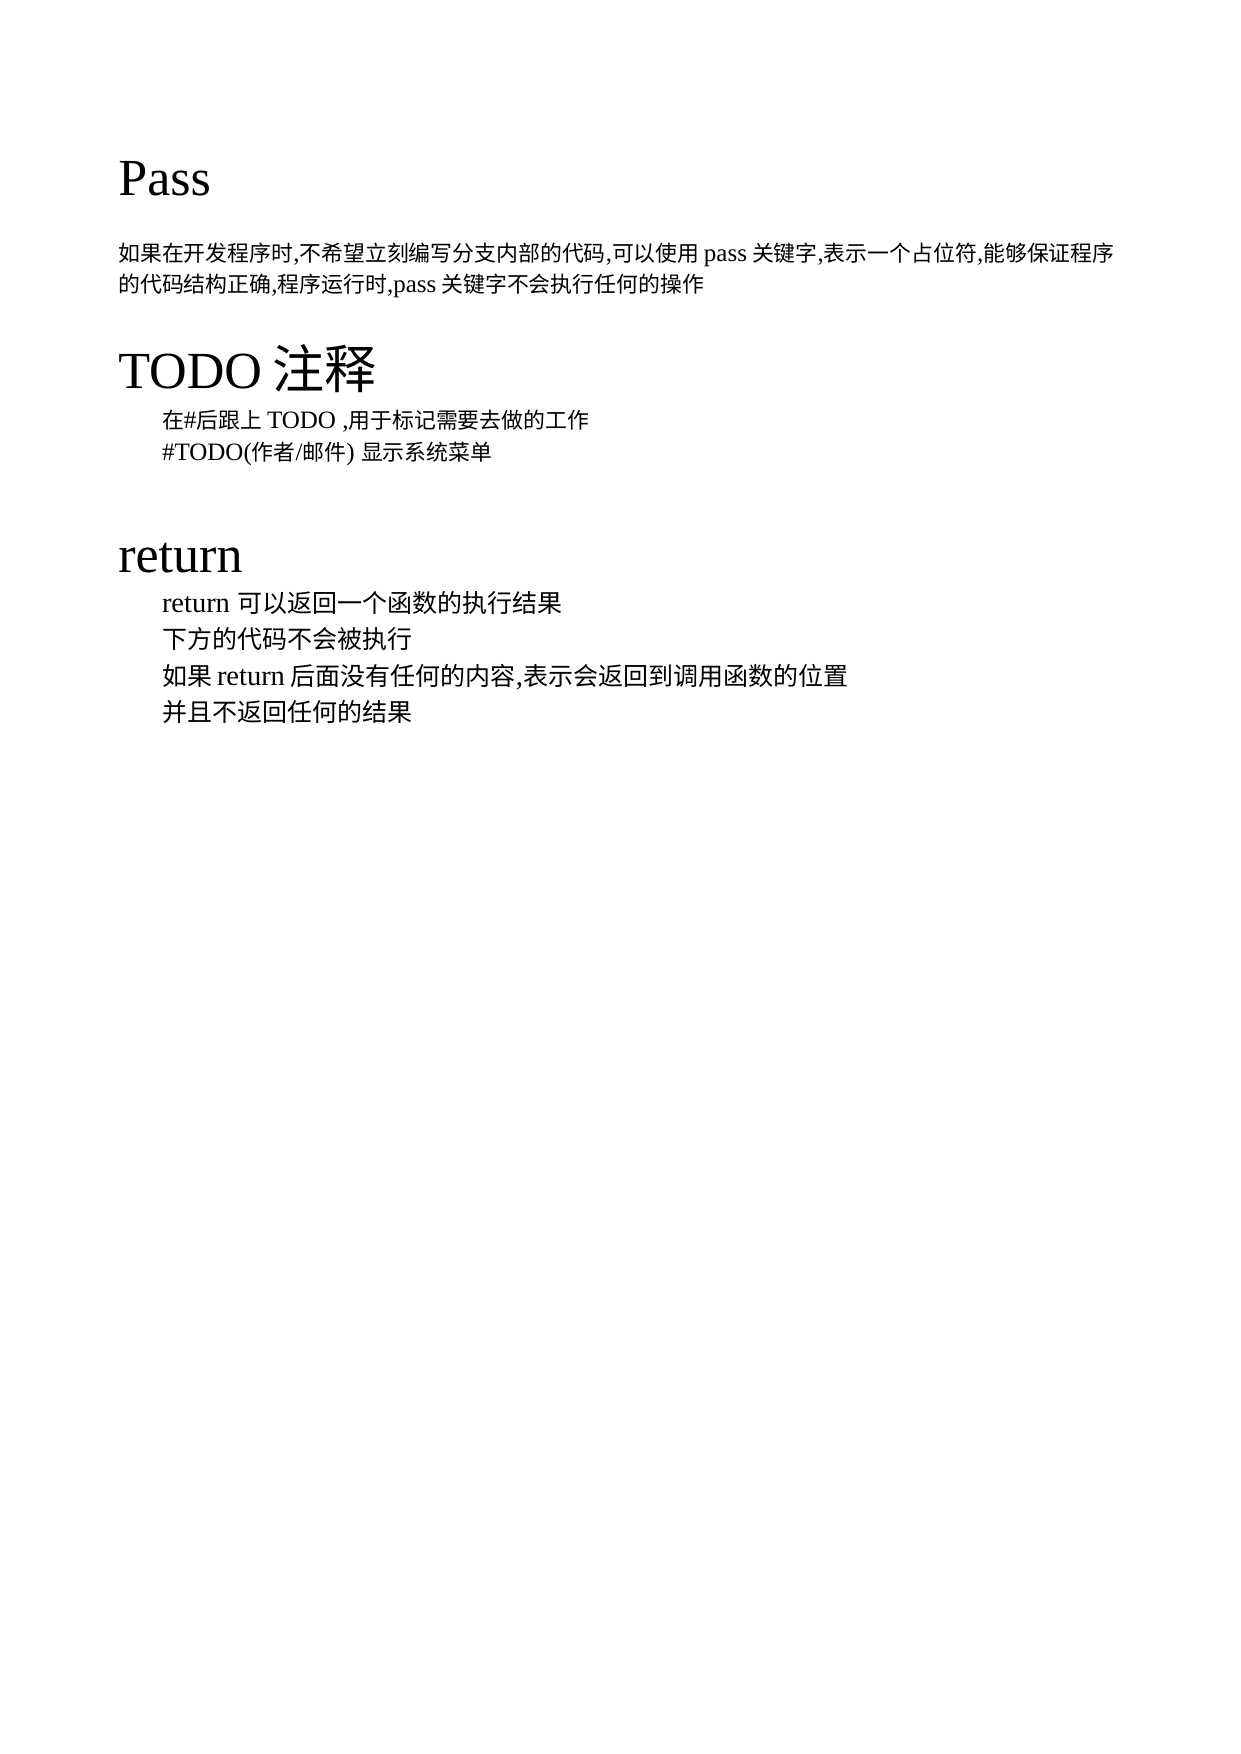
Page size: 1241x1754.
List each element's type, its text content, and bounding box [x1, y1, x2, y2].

text 下方的代码不会被执行 [118, 620, 1122, 656]
text 并且不返回任何的结果 [118, 692, 1122, 729]
text return [118, 524, 1122, 584]
text 如果在开发程序时,不希望立刻编写分支内部的代码,可以使用pass关键字,表示一个占位符,能够保证程序的代码结构正确,程序运行时,pass关键字不会执行任何的操作 [118, 236, 1122, 299]
text Pass [118, 147, 1122, 207]
text 如果return后面没有任何的内容,表示会返回到调用函数的位置 [118, 656, 1122, 692]
text return 可以返回一个函数的执行结果 [118, 584, 1122, 620]
text 在#后跟上 TODO ,用于标记需要去做的工作 [118, 403, 1122, 435]
text TODO注释 [118, 328, 1122, 403]
text #TODO(作者/邮件) 显示系统菜单 [118, 435, 1122, 466]
